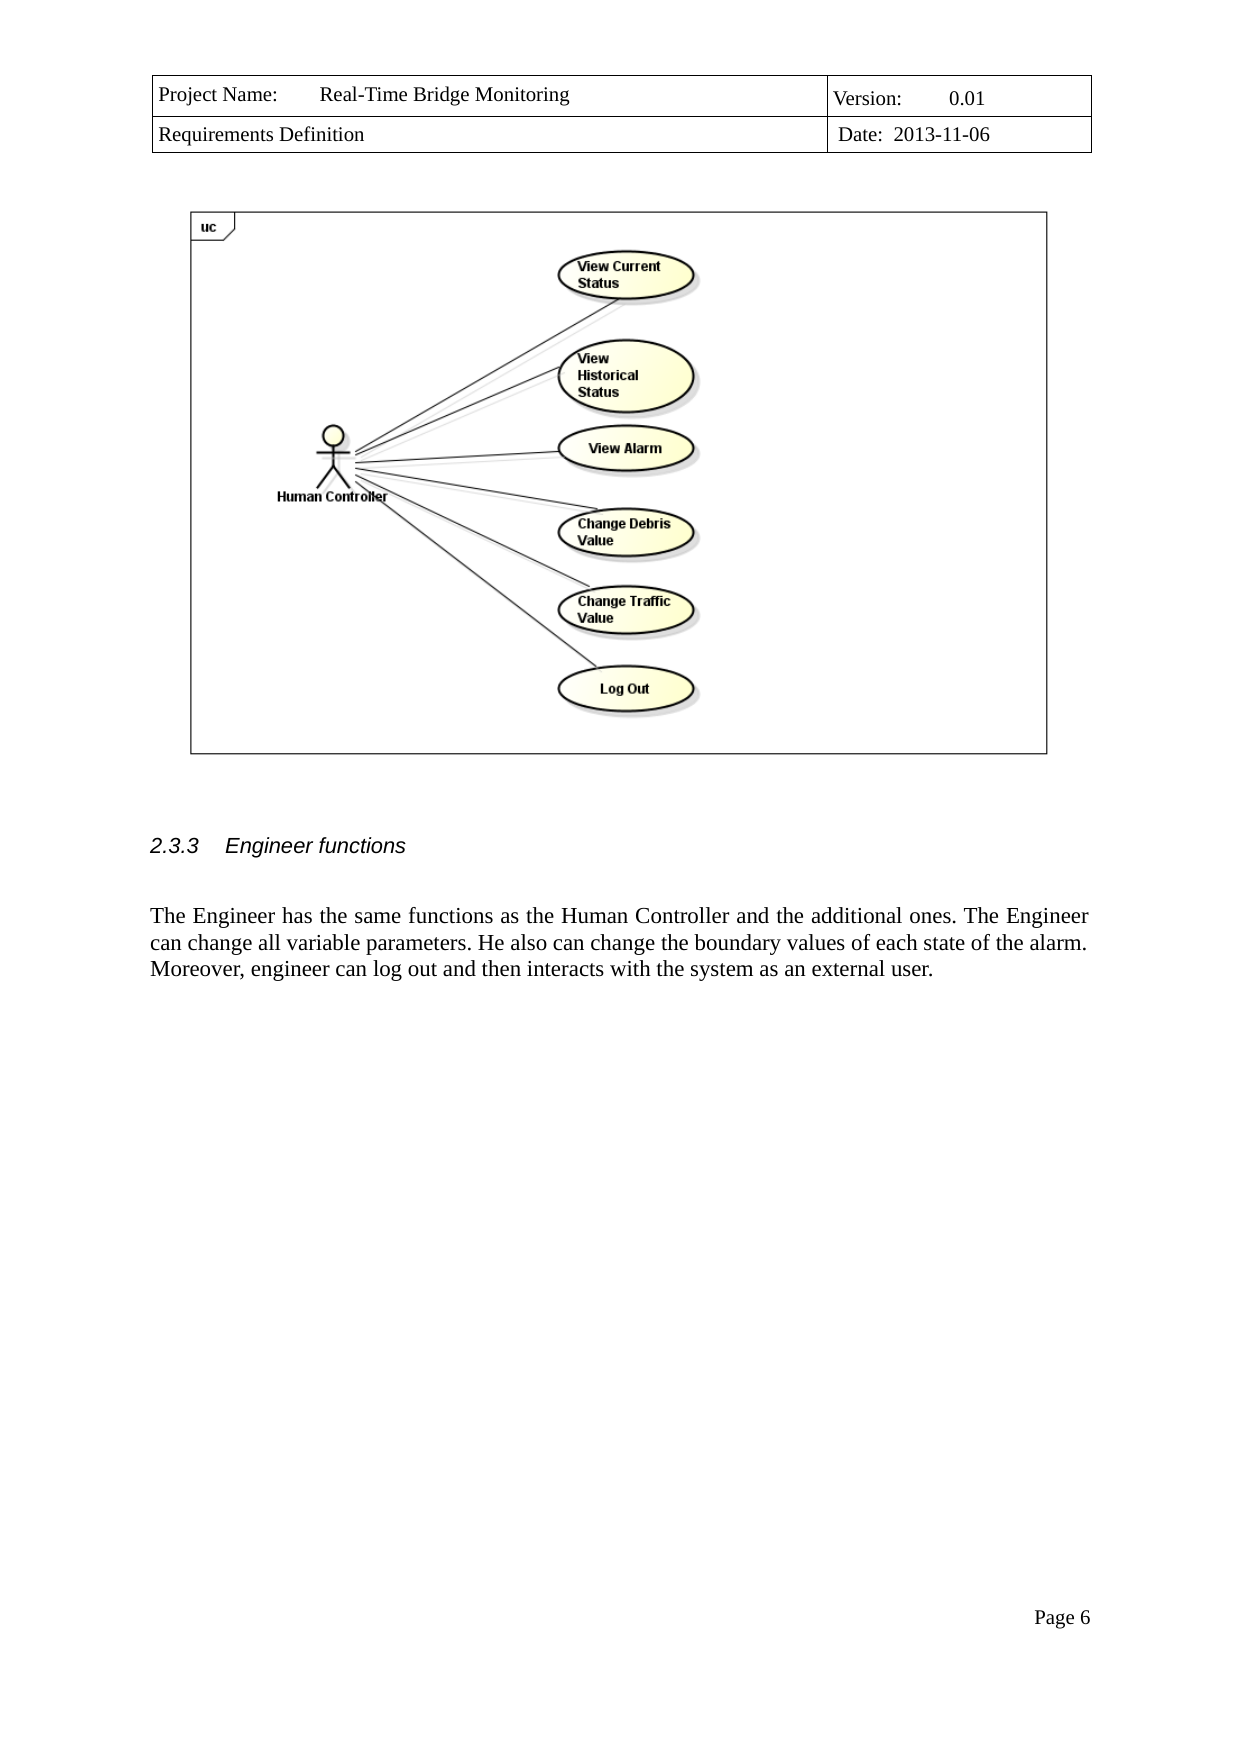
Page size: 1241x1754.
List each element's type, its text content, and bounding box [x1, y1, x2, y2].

text The Engineer has the same functions as the Human Controller and the additional ones. The Engineer can change all variable parameters. He also can change the boundary values of each state of the alarm. Moreover, engineer can log out and then interacts with the system as an external user. [150, 902, 1090, 981]
picture [187, 206, 1053, 760]
subtitle Engineer functions [150, 833, 1090, 858]
